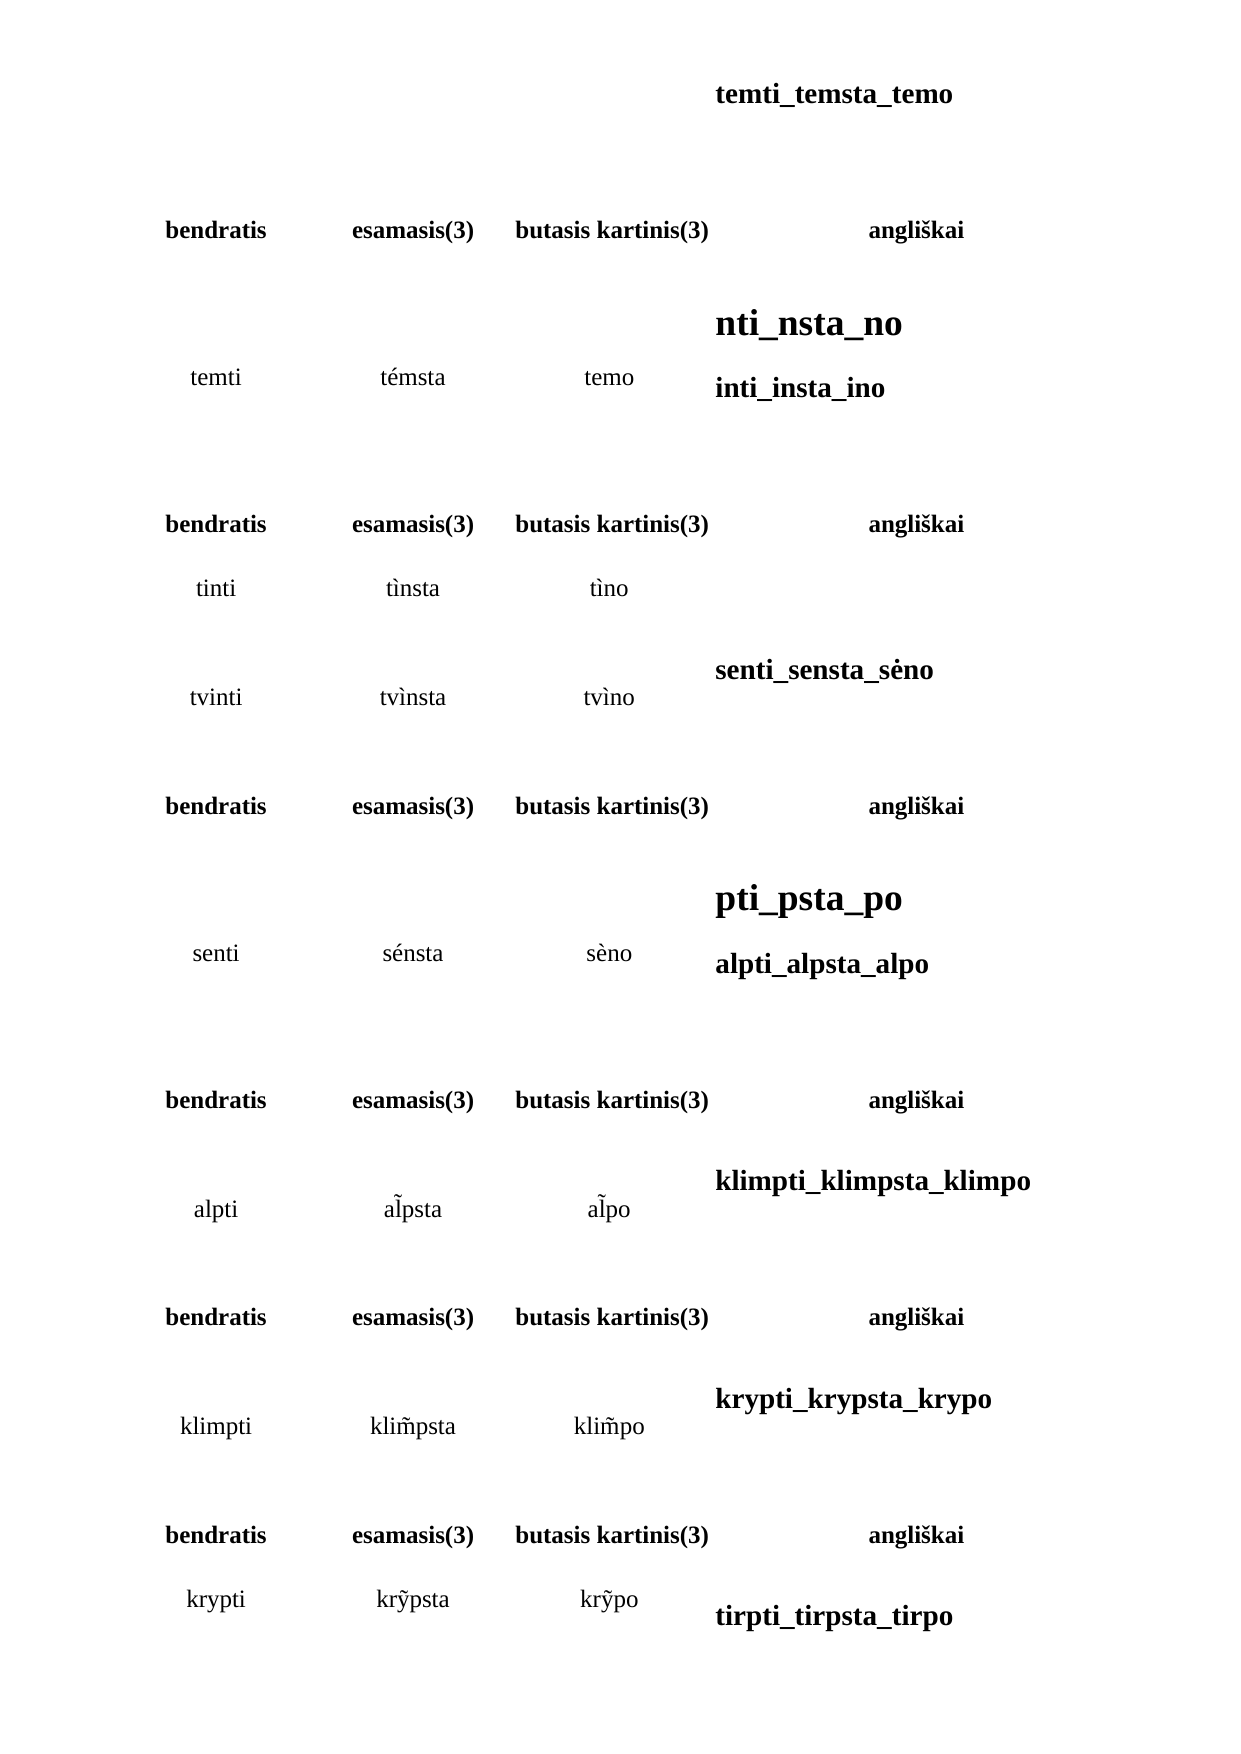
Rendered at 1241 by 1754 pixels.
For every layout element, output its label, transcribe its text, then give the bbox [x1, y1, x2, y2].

table_cell sénsta [314, 852, 512, 1082]
table_cell temti_temsta_temo [712, 59, 1120, 212]
table_cell senti_sensta_sėno [712, 635, 1120, 788]
table_cell angliškai [712, 1300, 1120, 1363]
table_cell tvìno [512, 635, 712, 788]
table_cell klim̃psta [314, 1364, 512, 1517]
table_cell klim̃po [512, 1364, 712, 1517]
table_cell témsta [314, 277, 512, 506]
table_cell angliškai [712, 506, 1120, 571]
table_cell [512, 59, 712, 212]
table_cell [712, 571, 1120, 634]
table_cell butasis kartinis(3) [512, 213, 712, 277]
table_cell krypti_krypsta_krypo [712, 1364, 1120, 1517]
table_cell krypti [118, 1581, 313, 1647]
table_cell esamasis(3) [314, 506, 512, 571]
table_cell klimpti [118, 1364, 313, 1517]
table_cell esamasis(3) [314, 1517, 512, 1581]
table_cell tìno [512, 571, 712, 634]
table_cell bendratis [118, 506, 313, 571]
table_cell butasis kartinis(3) [512, 788, 712, 852]
table_cell tvìnsta [314, 635, 512, 788]
table_cell klimpti_klimpsta_klimpo [712, 1146, 1120, 1299]
table_cell butasis kartinis(3) [512, 1517, 712, 1581]
table_cell butasis kartinis(3) [512, 506, 712, 571]
table_cell tirpti_tirpsta_tirpo [712, 1581, 1120, 1647]
table_cell tìnsta [314, 571, 512, 634]
table_cell temo [512, 277, 712, 506]
table_cell bendratis [118, 788, 313, 852]
table_cell butasis kartinis(3) [512, 1300, 712, 1363]
table_cell alpti [118, 1146, 313, 1299]
table_cell al̃psta [314, 1146, 512, 1299]
table_cell krỹpo [512, 1581, 712, 1647]
table_cell pti_psta_po alpti_alpsta_alpo [712, 852, 1120, 1082]
table_cell bendratis [118, 1517, 313, 1581]
table_cell senti [118, 852, 313, 1082]
table_cell [118, 59, 313, 212]
table_cell krỹpsta [314, 1581, 512, 1647]
table_cell [314, 59, 512, 212]
table_cell esamasis(3) [314, 213, 512, 277]
table_cell bendratis [118, 213, 313, 277]
table_cell bendratis [118, 1082, 313, 1146]
table_cell angliškai [712, 788, 1120, 852]
table_cell esamasis(3) [314, 788, 512, 852]
table_cell angliškai [712, 213, 1120, 277]
table_cell esamasis(3) [314, 1300, 512, 1363]
table_cell sèno [512, 852, 712, 1082]
table_cell tinti [118, 571, 313, 634]
table_cell bendratis [118, 1300, 313, 1363]
table_cell al̃po [512, 1146, 712, 1299]
table_cell esamasis(3) [314, 1082, 512, 1146]
table_cell butasis kartinis(3) [512, 1082, 712, 1146]
table_cell angliškai [712, 1082, 1120, 1146]
table_cell nti_nsta_no inti_insta_ino [712, 277, 1120, 506]
table_cell temti [118, 277, 313, 506]
table_cell angliškai [712, 1517, 1120, 1581]
table_cell tvinti [118, 635, 313, 788]
